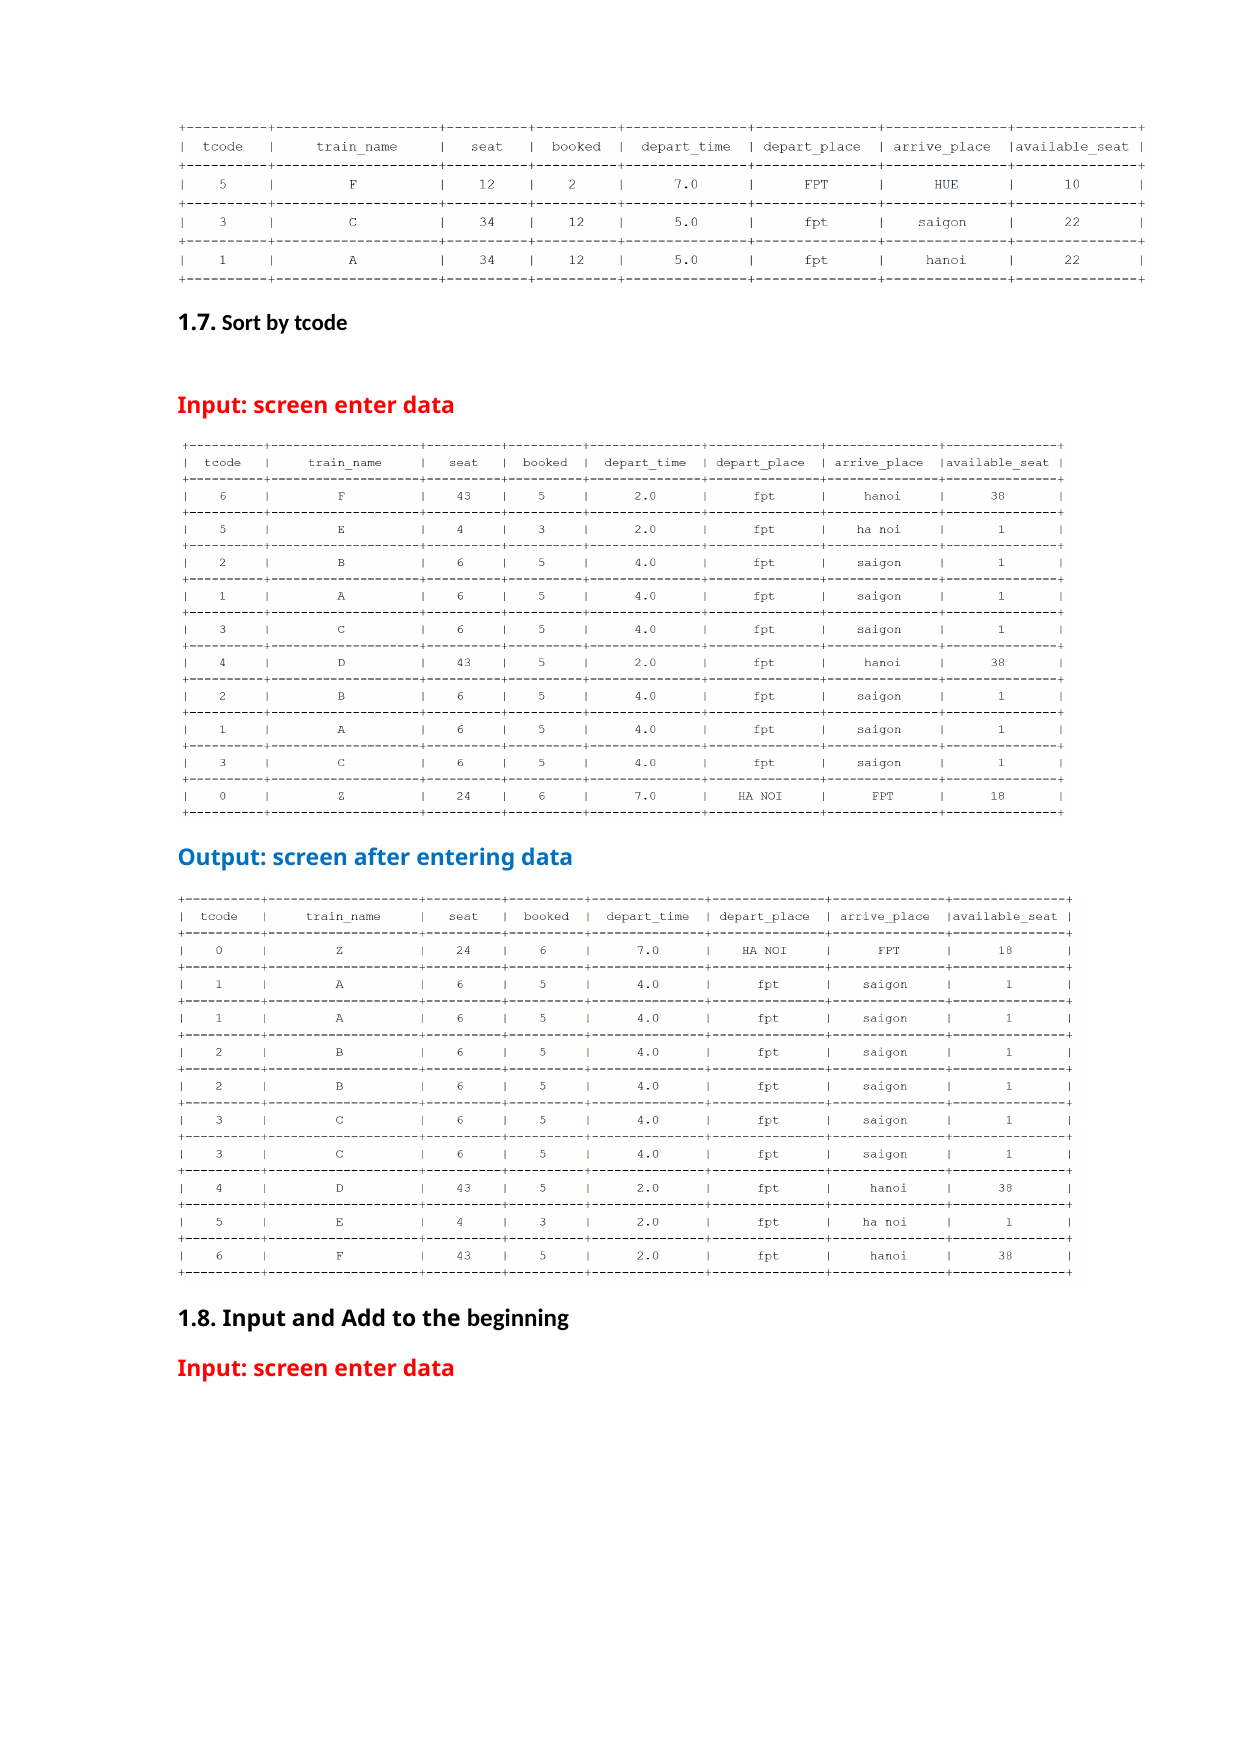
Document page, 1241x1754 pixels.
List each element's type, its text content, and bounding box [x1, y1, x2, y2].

text Input: screen enter data [177, 1352, 1152, 1383]
text 1.7. Sort by tcode [177, 306, 1152, 337]
text Input: screen enter data [177, 389, 1152, 421]
text 1.8. Input and Add to the beginning [177, 1302, 1152, 1333]
text Output: screen after entering data [177, 841, 1152, 872]
